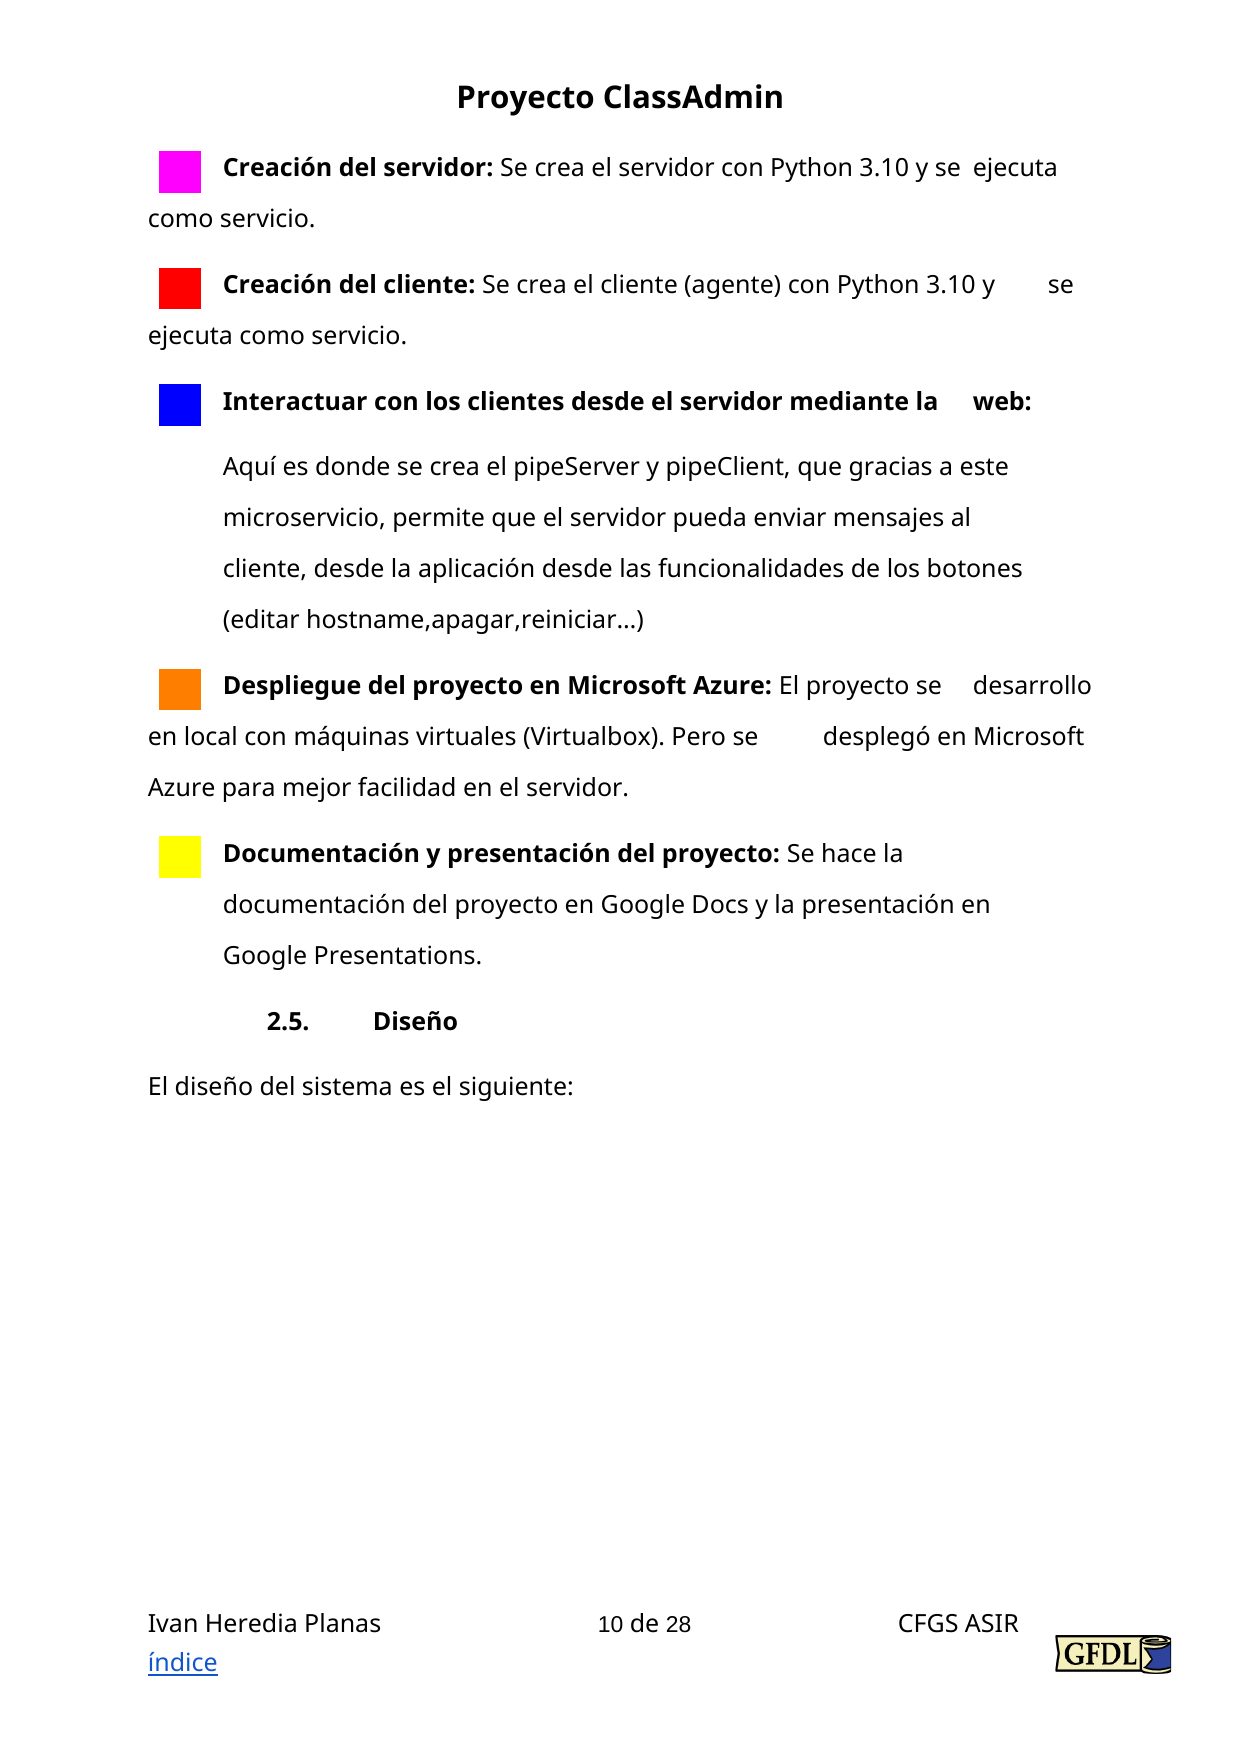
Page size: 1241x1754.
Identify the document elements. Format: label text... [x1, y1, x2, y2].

text El diseño del sistema es el siguiente: [148, 1069, 1093, 1103]
text Aquí es donde se crea el pipeServer y pipeClient, que gracias a este microservicio, permite que el servidor pueda enviar mensajes al cliente, desde la aplicación desde las funcionalidades de los botones (editar hostname,apagar,reiniciar…) [148, 449, 1093, 636]
text Interactuar con los clientes desde el servidor mediante la web: [148, 383, 1093, 417]
picture [1055, 1635, 1172, 1674]
list Diseño [260, 1003, 1093, 1037]
text Creación del servidor: Se crea el servidor con Python 3.10 y se ejecuta como servicio. [148, 150, 1093, 235]
text Documentación y presentación del proyecto: Se hace la documentación del proyecto en Google Docs y la presentación en Google Presentations. [148, 835, 1093, 972]
text Despliegue del proyecto en Microsoft Azure: El proyecto se desarrollo en local con máquinas virtuales (Virtualbox). Pero se desplegó en Microsoft Azure para mejor facilidad en el servidor. [148, 668, 1093, 804]
text Creación del cliente: Se crea el cliente (agente) con Python 3.10 y se ejecuta como servicio. [148, 267, 1093, 352]
